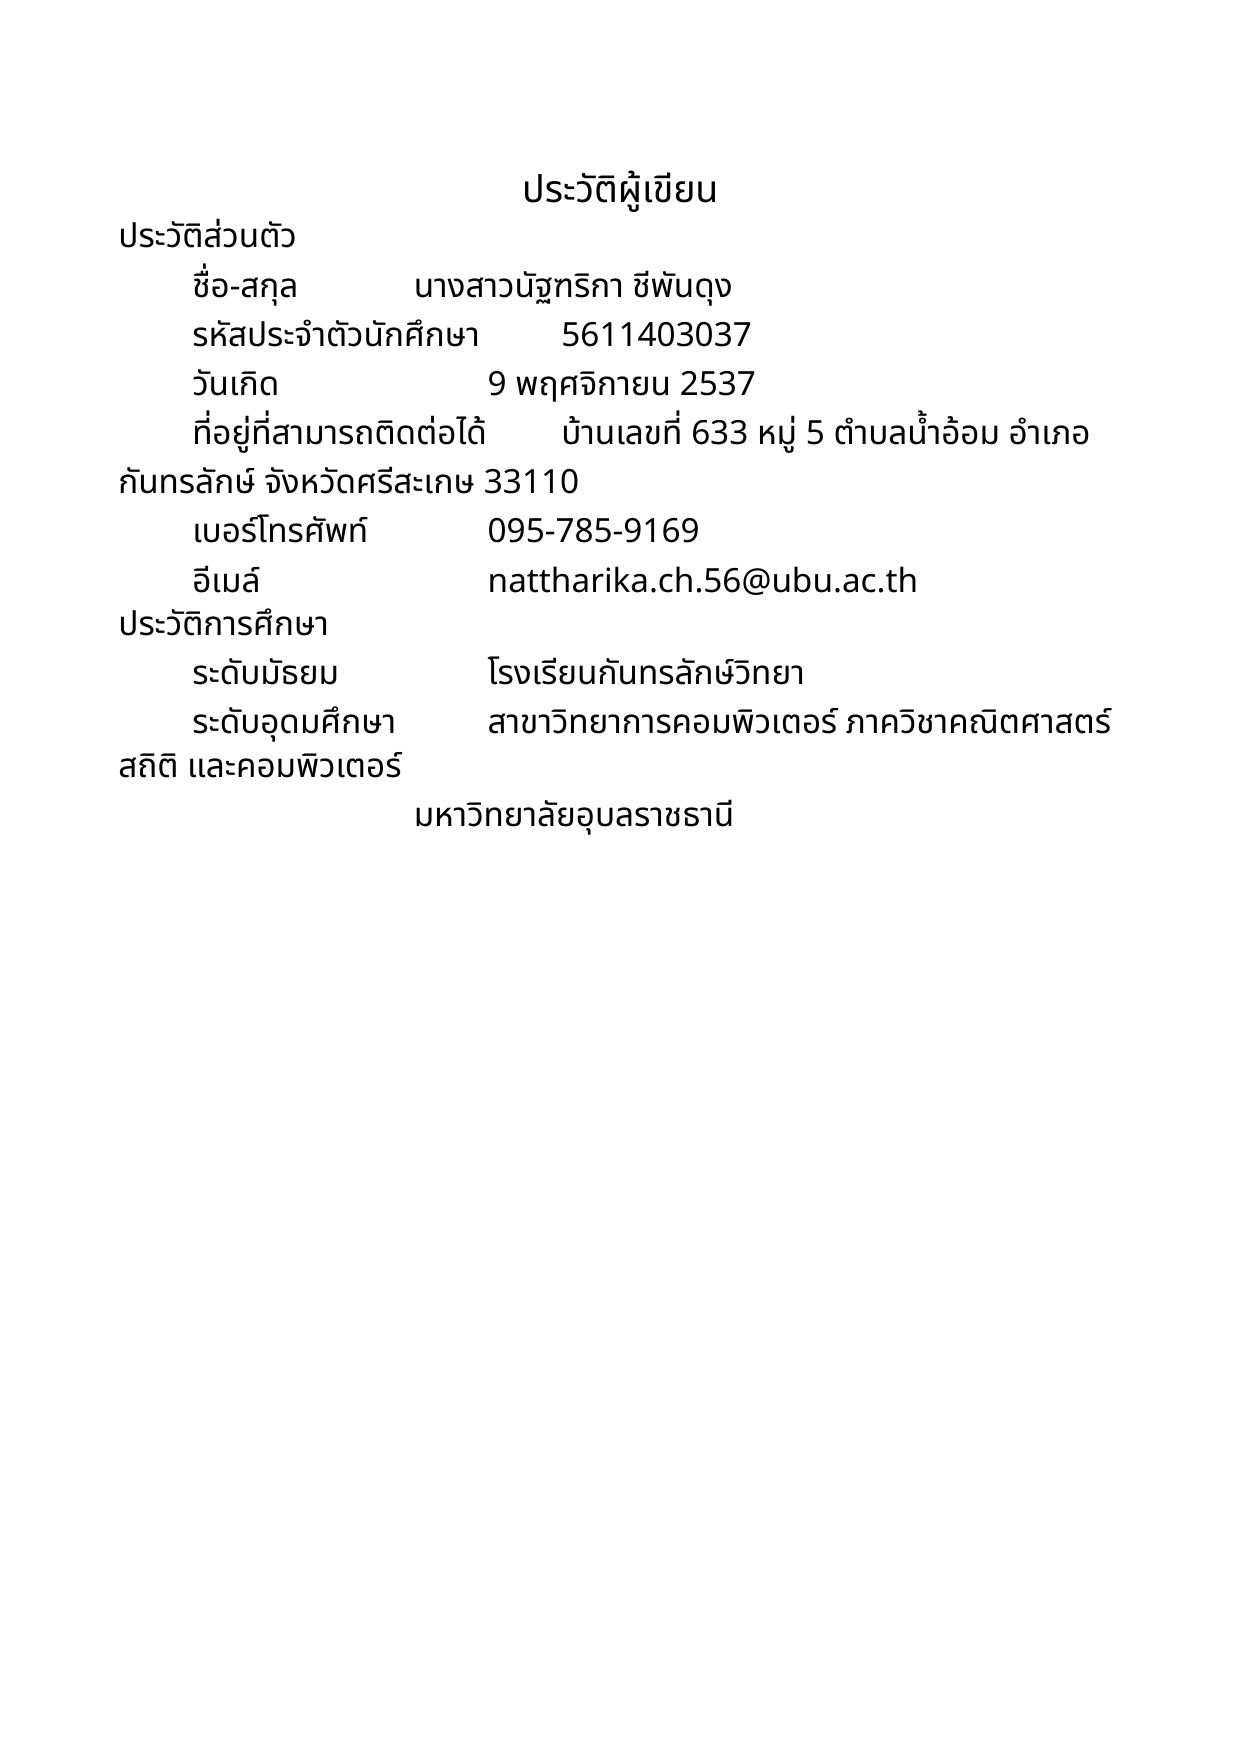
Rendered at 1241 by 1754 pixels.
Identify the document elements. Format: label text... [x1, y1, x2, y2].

text ประวัติส่วนตัว [118, 218, 1122, 261]
text วันเกิด 9 พฤศจิกายน 2537 [118, 360, 1122, 409]
text ประวัติการศึกษา [118, 606, 1122, 649]
text ที่อยู่ที่สามารถติดต่อได้ บ้านเลขที่ 633 หมู่ 5 ตำบลน้ำอ้อม อำเภอกันทรลักษ์ จังหวัดศรีสะเกษ 33110 [118, 409, 1122, 507]
text มหาวิทยาลัยอุบลราชธานี [118, 791, 1122, 840]
text ระดับมัธยม โรงเรียนกันทรลักษ์วิทยา [118, 649, 1122, 698]
text ระดับอุดมศึกษา สาขาวิทยาการคอมพิวเตอร์ ภาควิชาคณิตศาสตร์ สถิติ และคอมพิวเตอร์ [118, 698, 1122, 791]
text ประวัติผู้เขียน [118, 169, 1122, 218]
text รหัสประจำตัวนักศึกษา 5611403037 [118, 311, 1122, 360]
text เบอร์โทรศัพท์ 095-785-9169 [118, 507, 1122, 556]
text อีเมล์ nattharika.ch.56@ubu.ac.th [118, 556, 1122, 606]
text ชื่อ-สกุล นางสาวนัฐฑริกา ชีพันดุง [118, 261, 1122, 311]
